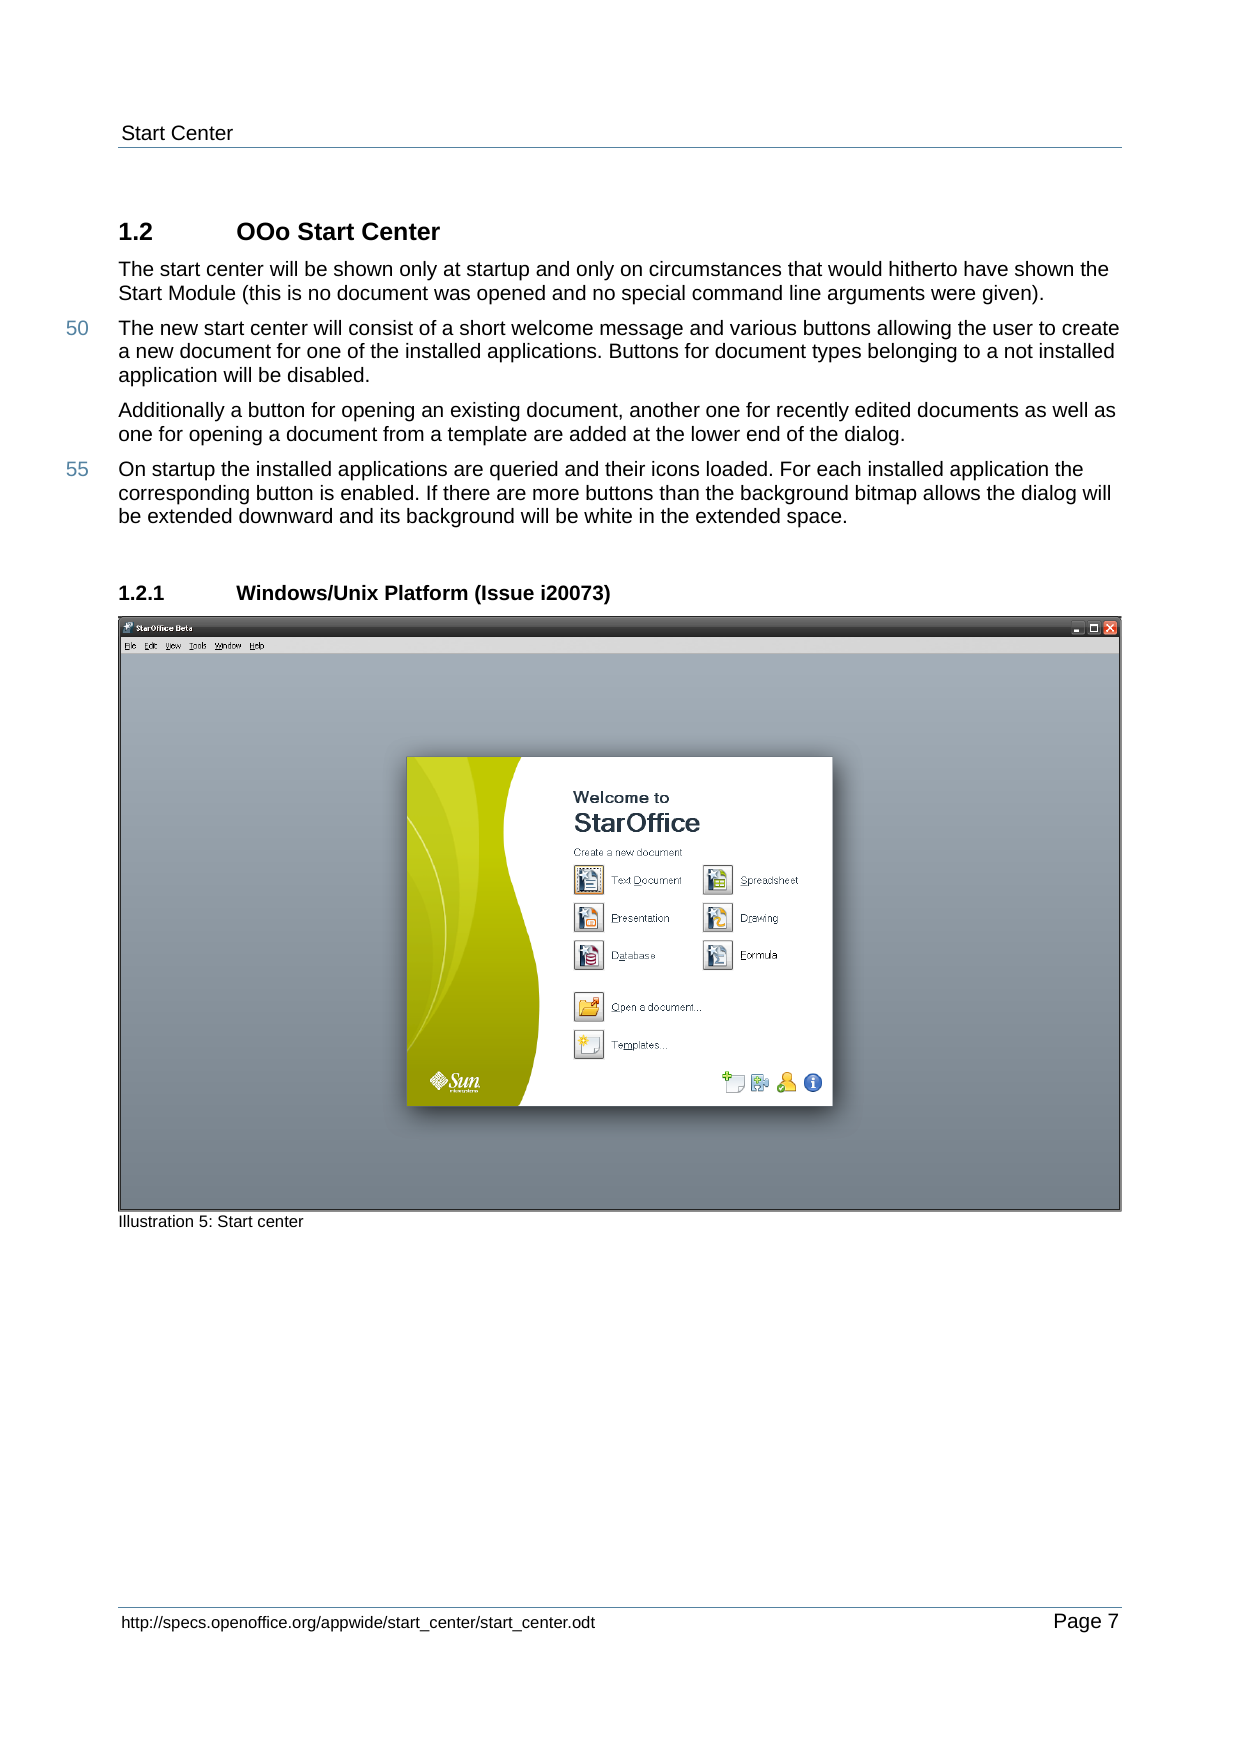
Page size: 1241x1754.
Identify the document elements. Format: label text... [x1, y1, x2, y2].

text On startup the installed applications are queried and their icons loaded. For each installed application the corresponding button is enabled. If there are more buttons than the background bitmap allows the dialog will be extended downward and its background will be white in the extended space. [118, 458, 1122, 528]
text The new start center will consist of a short welcome message and various buttons allowing the user to create a new document for one of the installed applications. Buttons for document types belonging to a not installed application will be disabled. [118, 317, 1122, 386]
subtitle OOo Start Center [118, 218, 1122, 246]
subtitle Windows/Unix Platform (Issue i20073) [118, 581, 1122, 605]
picture [118, 616, 1122, 1212]
text The start center will be shown only at startup and only on circumstances that would hitherto have shown the Start Module (this is no document was opened and no special command line arguments were given). [118, 258, 1122, 304]
text Additionally a button for opening an existing document, another one for recently edited documents as well as one for opening a document from a template are added at the lower end of the dialog. [118, 399, 1122, 445]
text Illustration 5: Start center [118, 1212, 1122, 1231]
